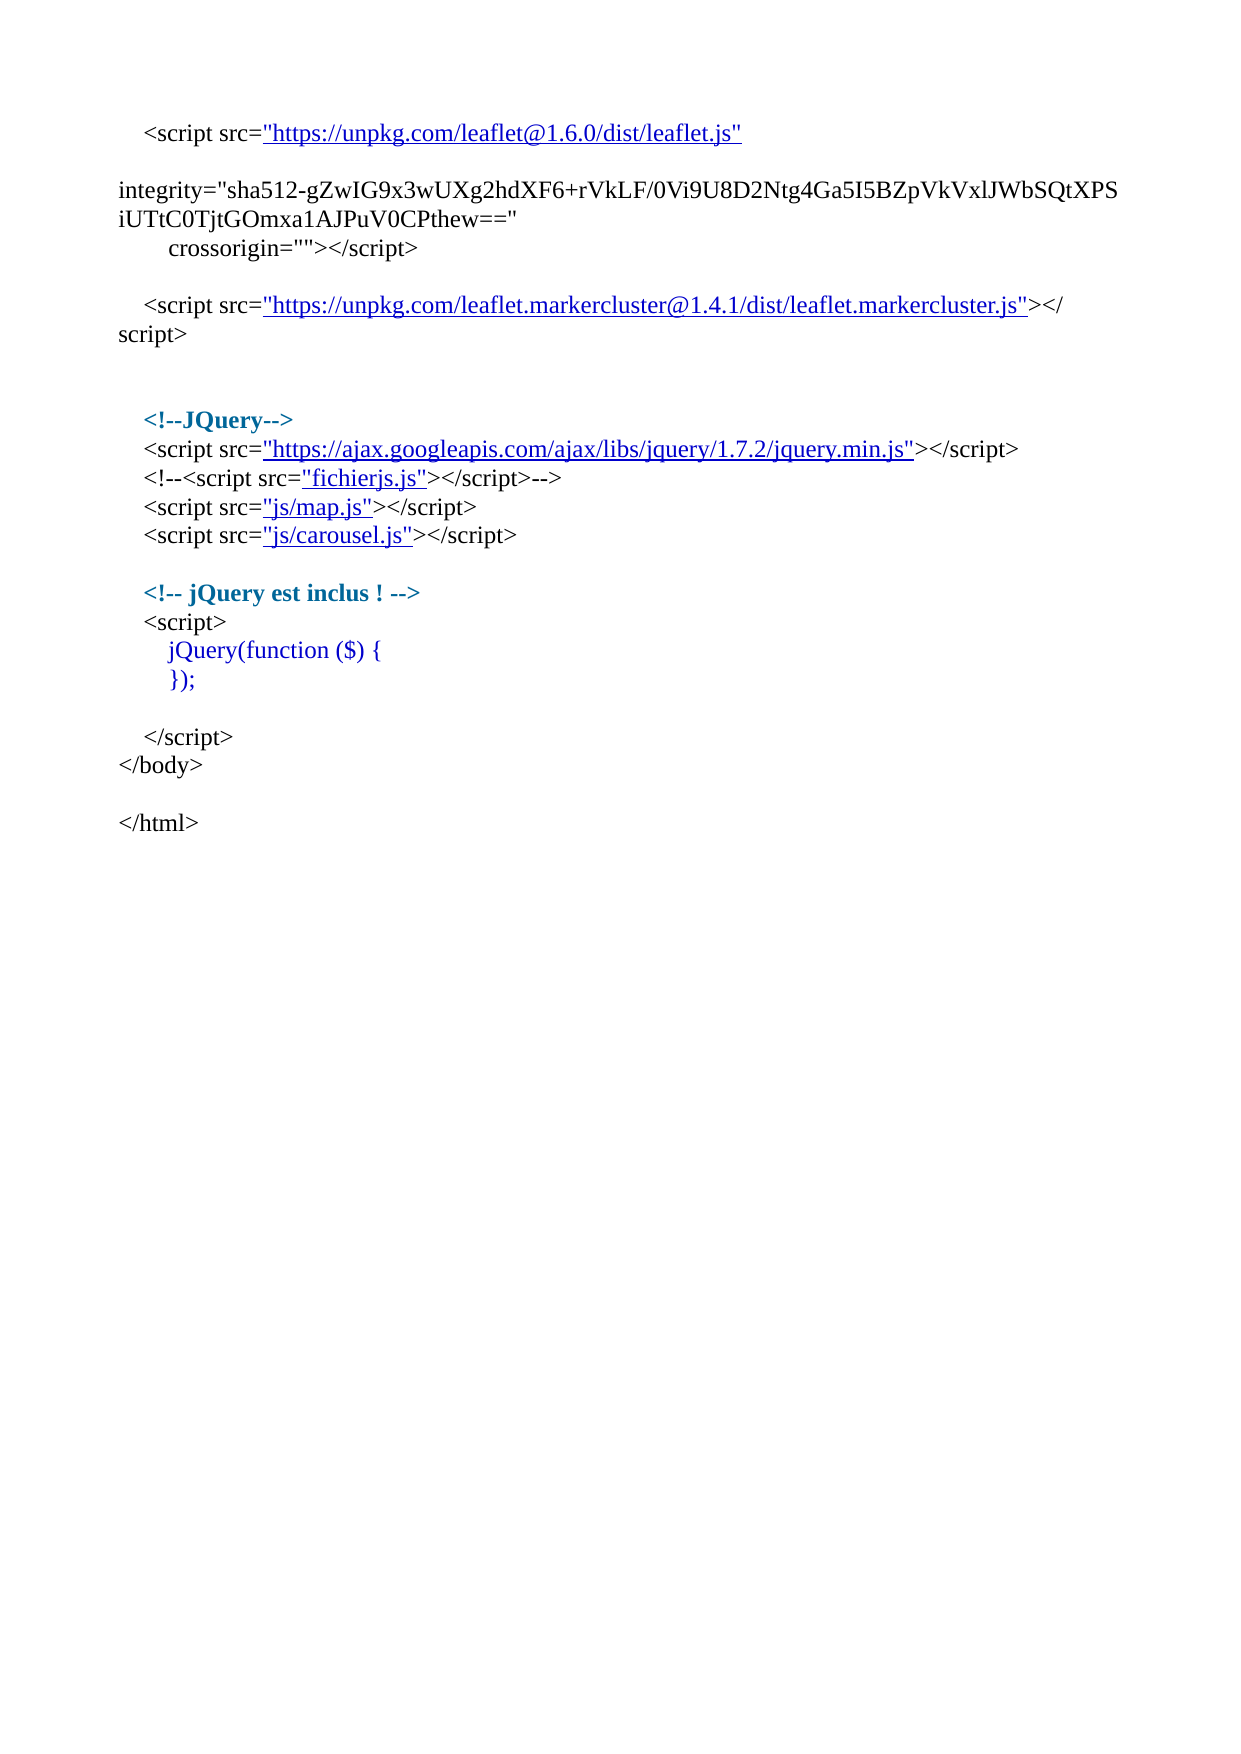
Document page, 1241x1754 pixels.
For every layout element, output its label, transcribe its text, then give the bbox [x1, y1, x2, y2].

text }); [118, 664, 1122, 693]
text <script> [118, 607, 1122, 636]
text jQuery(function ($) { [118, 636, 1122, 664]
text <script src="js/carousel.js"></script> [118, 521, 1122, 549]
text <!-- jQuery est inclus ! --> [118, 578, 1122, 607]
text </body> [118, 751, 1122, 779]
text <!--JQuery--> [118, 406, 1122, 434]
text </script> [118, 722, 1122, 751]
text <script src="https://unpkg.com/leaflet@1.6.0/dist/leaflet.js" [118, 118, 1122, 147]
text </html> [118, 808, 1122, 837]
text <script src="https://unpkg.com/leaflet.markercluster@1.4.1/dist/leaflet.markercluster.js"></script> [118, 291, 1122, 348]
text crossorigin=""></script> [118, 233, 1122, 262]
text <!--<script src="fichierjs.js"></script>--> [118, 463, 1122, 492]
text integrity="sha512-gZwIG9x3wUXg2hdXF6+rVkLF/0Vi9U8D2Ntg4Ga5I5BZpVkVxlJWbSQtXPSiUTtC0TjtGOmxa1AJPuV0CPthew==" [118, 147, 1122, 233]
text <script src="https://ajax.googleapis.com/ajax/libs/jquery/1.7.2/jquery.min.js"></script> [118, 434, 1122, 463]
text <script src="js/map.js"></script> [118, 492, 1122, 521]
